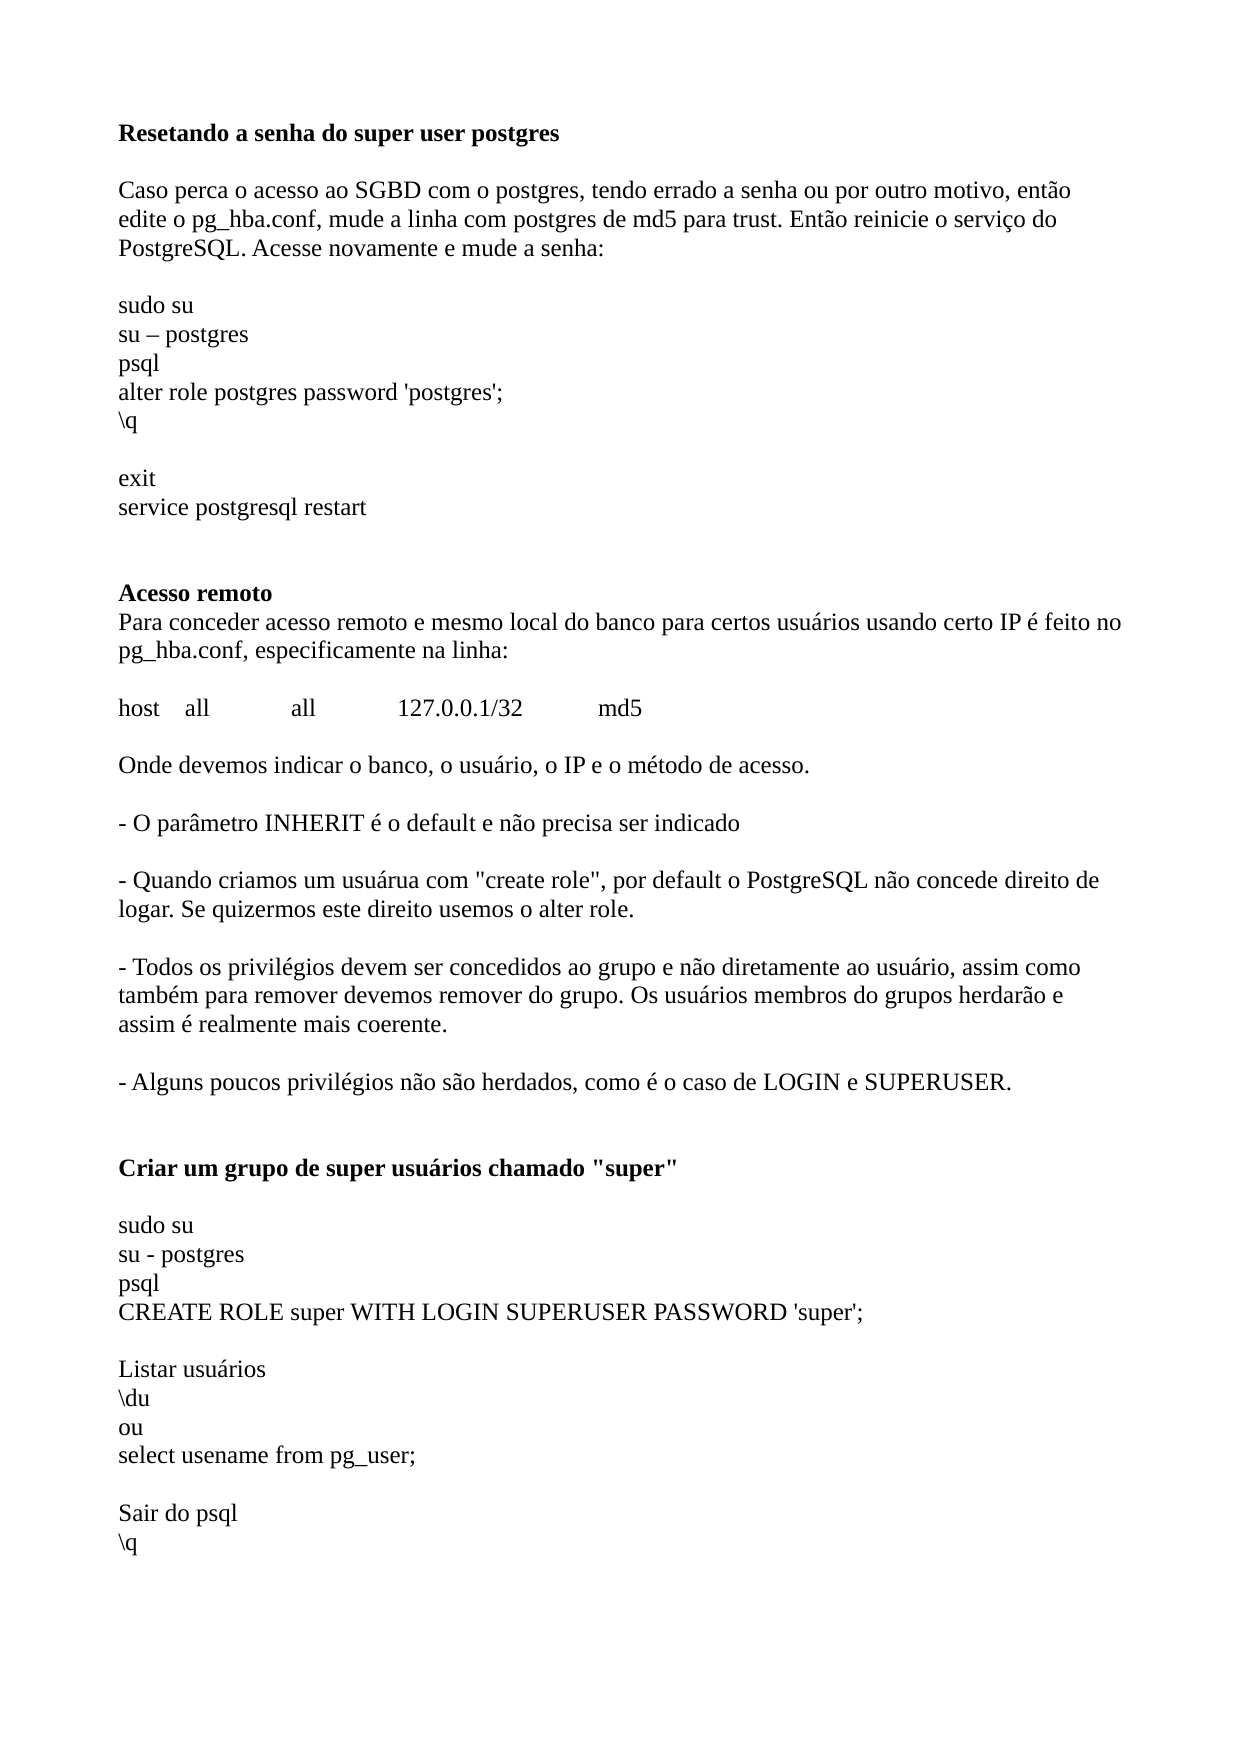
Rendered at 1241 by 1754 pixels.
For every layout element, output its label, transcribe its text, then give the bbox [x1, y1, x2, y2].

text Caso perca o acesso ao SGBD com o postgres, tendo errado a senha ou por outro motivo, então [118, 176, 1122, 204]
text su – postgres [118, 319, 1122, 348]
text - Alguns poucos privilégios não são herdados, como é o caso de LOGIN e SUPERUSER. [118, 1067, 1122, 1096]
text Criar um grupo de super usuários chamado "super" [118, 1153, 1122, 1182]
text \q [118, 406, 1122, 434]
text Listar usuários [118, 1354, 1122, 1383]
text sudo su [118, 291, 1122, 319]
text Onde devemos indicar o banco, o usuário, o IP e o método de acesso. [118, 751, 1122, 779]
text \q [118, 1527, 1122, 1556]
text host all all 127.0.0.1/32 md5 [118, 693, 1122, 722]
text psql [118, 348, 1122, 377]
text - Todos os privilégios devem ser concedidos ao grupo e não diretamente ao usuário, assim como também para remover devemos remover do grupo. Os usuários membros do grupos herdarão e assim é realmente mais coerente. [118, 952, 1122, 1038]
text edite o pg_hba.conf, mude a linha com postgres de md5 para trust. Então reinicie o serviço do PostgreSQL. Acesse novamente e mude a senha: [118, 204, 1122, 262]
text select usename from pg_user; [118, 1441, 1122, 1469]
text - Quando criamos um usuárua com "create role", por default o PostgreSQL não concede direito de logar. Se quizermos este direito usemos o alter role. [118, 866, 1122, 923]
text psql [118, 1268, 1122, 1297]
text exit [118, 463, 1122, 492]
text \du [118, 1383, 1122, 1412]
text su - postgres [118, 1239, 1122, 1268]
text service postgresql restart [118, 492, 1122, 521]
text Acesso remoto [118, 578, 1122, 607]
text Sair do psql [118, 1498, 1122, 1527]
text alter role postgres password 'postgres'; [118, 377, 1122, 406]
text - O parâmetro INHERIT é o default e não precisa ser indicado [118, 808, 1122, 837]
text ou [118, 1412, 1122, 1441]
text Resetando a senha do super user postgres [118, 118, 1122, 147]
text Para conceder acesso remoto e mesmo local do banco para certos usuários usando certo IP é feito no pg_hba.conf, especificamente na linha: [118, 607, 1122, 664]
text sudo su [118, 1211, 1122, 1239]
text CREATE ROLE super WITH LOGIN SUPERUSER PASSWORD 'super'; [118, 1297, 1122, 1326]
